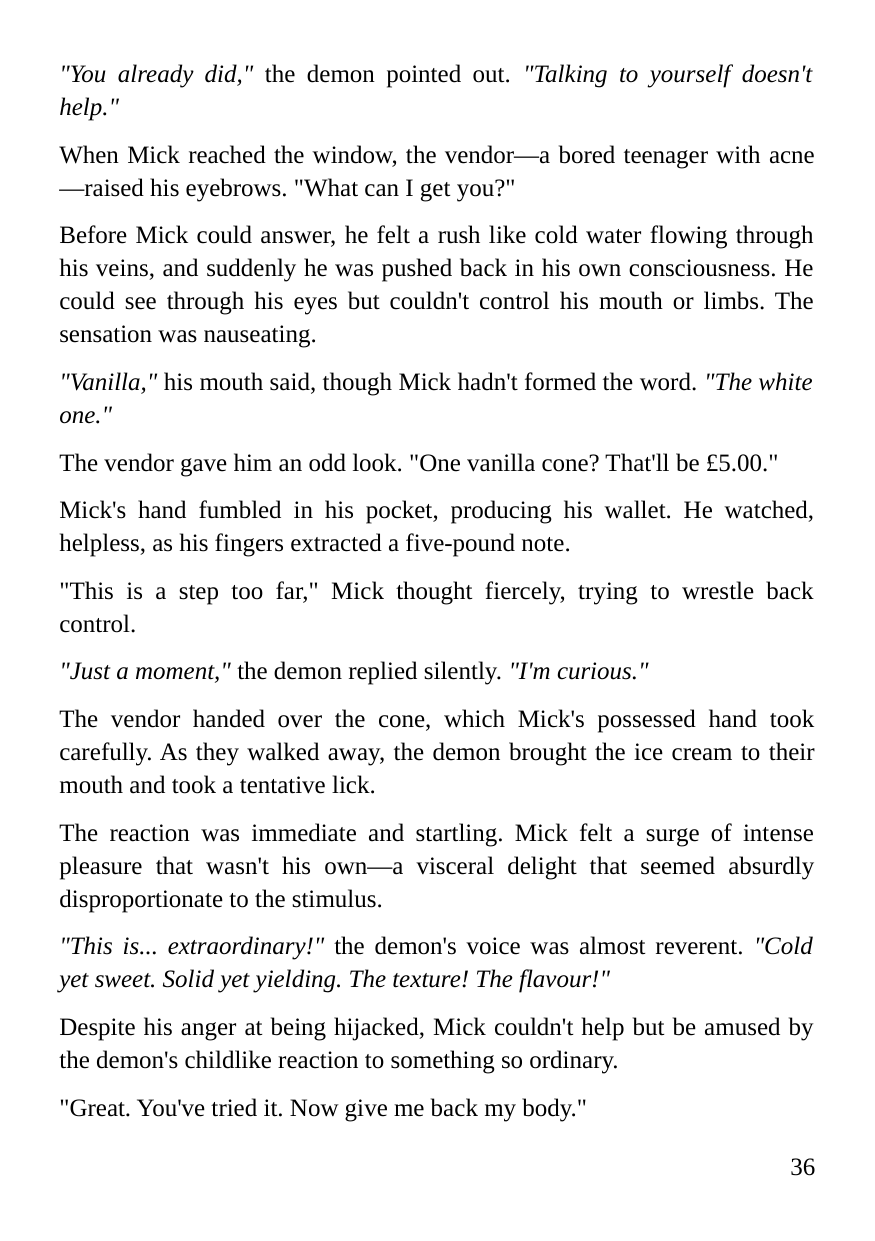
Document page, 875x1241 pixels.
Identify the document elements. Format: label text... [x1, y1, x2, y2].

text "Just a moment," the demon replied silently. "I'm curious." [59, 656, 815, 685]
text "This is... extraordinary!" the demon's voice was almost reverent. "Cold yet sweet. Solid yet yielding. The texture! The flavour!" [59, 931, 815, 993]
text The reaction was immediate and startling. Mick felt a surge of intense pleasure that wasn't his own—a visceral delight that seemed absurdly disproportionate to the stimulus. [59, 818, 815, 912]
text Despite his anger at being hijacked, Mick couldn't help but be amused by the demon's childlike reaction to something so ordinary. [59, 1012, 815, 1074]
text "You already did," the demon pointed out. "Talking to yourself doesn't help." [59, 59, 815, 121]
text Before Mick could answer, he felt a rush like cold water flowing through his veins, and suddenly he was pushed back in his own consciousness. He could see through his eyes but couldn't control his mouth or limbs. The sensation was nauseating. [59, 220, 815, 348]
text Mick's hand fumbled in his pocket, producing his wallet. He watched, helpless, as his fingers extracted a five-pound note. [59, 495, 815, 557]
text "This is a step too far," Mick thought fiercely, trying to wrestle back control. [59, 576, 815, 638]
text "Great. You've tried it. Now give me back my body." [59, 1093, 815, 1121]
text The vendor handed over the cone, which Mick's possessed hand took carefully. As they walked away, the demon brought the ice cream to their mouth and took a tentative lick. [59, 704, 815, 799]
text The vendor gave him an odd look. "One vanilla cone? That'll be £5.00." [59, 448, 815, 476]
text When Mick reached the window, the vendor—a bored teenager with acne—raised his eyebrows. "What can I get you?" [59, 140, 815, 201]
text "Vanilla," his mouth said, though Mick hadn't formed the word. "The white one." [59, 367, 815, 429]
